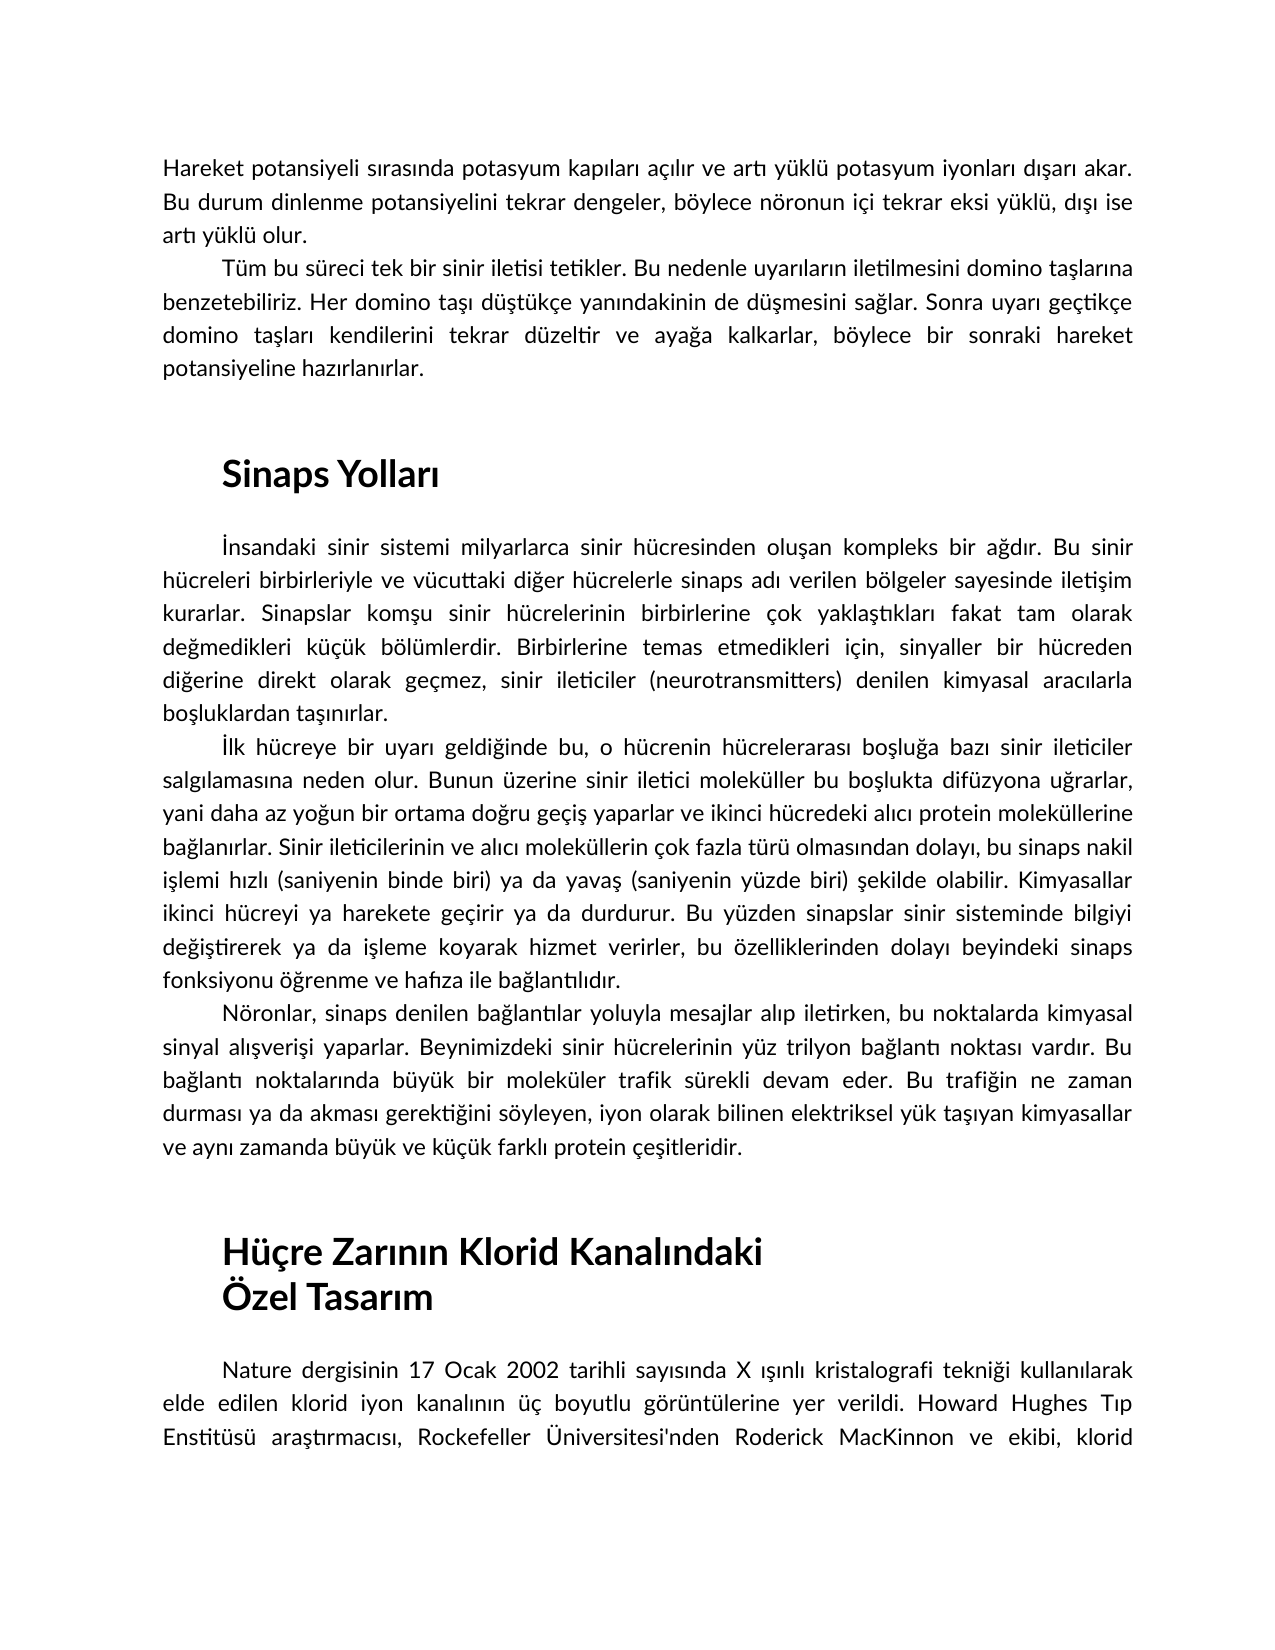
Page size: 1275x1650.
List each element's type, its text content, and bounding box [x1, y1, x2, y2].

text Hareket potansiyeli sırasında potasyum kapıları açılır ve artı yüklü potasyum iyonları dışarı akar. Bu durum dinlenme potansiyelini tekrar dengeler, böylece nöronun içi tekrar eksi yüklü, dışı ise artı yüklü olur. [162, 150, 1134, 250]
text Nature dergisinin 17 Ocak 2002 tarihli sayısında X ışınlı kristalografi tekniği kullanılarak elde edilen klorid iyon kanalının üç boyutlu görüntülerine yer verildi. Howard Hughes Tıp Enstitüsü araştırmacısı, Rockefeller Üniversitesi'nden Roderick MacKinnon ve ekibi, klorid [162, 1352, 1134, 1452]
subtitle Sinaps Yolları [162, 450, 1134, 495]
subtitle Özel Tasarım [162, 1273, 1134, 1318]
text Nöronlar, sinaps denilen bağlantılar yoluyla mesajlar alıp iletirken, bu noktalarda kimyasal sinyal alışverişi yaparlar. Beynimizdeki sinir hücrelerinin yüz trilyon bağlantı noktası vardır. Bu bağlantı noktalarında büyük bir moleküler trafik sürekli devam eder. Bu trafiğin ne zaman durması ya da akması gerektiğini söyleyen, iyon olarak bilinen elektriksel yük taşıyan kimyasallar ve aynı zamanda büyük ve küçük farklı protein çeşitleridir. [162, 995, 1134, 1162]
text İnsandaki sinir sistemi milyarlarca sinir hücresinden oluşan kompleks bir ağdır. Bu sinir hücreleri birbirleriyle ve vücuttaki diğer hücrelerle sinaps adı verilen bölgeler sayesinde iletişim kurarlar. Sinapslar komşu sinir hücrelerinin birbirlerine çok yaklaştıkları fakat tam olarak değmedikleri küçük bölümlerdir. Birbirlerine temas etmedikleri için, sinyaller bir hücreden diğerine direkt olarak geçmez, sinir ileticiler (neurotransmitters) denilen kimyasal aracılarla boşluklardan taşınırlar. [162, 528, 1134, 728]
text İlk hücreye bir uyarı geldiğinde bu, o hücrenin hücrelerarası boşluğa bazı sinir ileticiler salgılamasına neden olur. Bunun üzerine sinir iletici moleküller bu boşlukta difüzyona uğrarlar, yani daha az yoğun bir ortama doğru geçiş yaparlar ve ikinci hücredeki alıcı protein moleküllerine bağlanırlar. Sinir ileticilerinin ve alıcı moleküllerin çok fazla türü olmasından dolayı, bu sinaps nakil işlemi hızlı (saniyenin binde biri) ya da yavaş (saniyenin yüzde biri) şekilde olabilir. Kimyasallar ikinci hücreyi ya harekete geçirir ya da durdurur. Bu yüzden sinapslar sinir sisteminde bilgiyi değiştirerek ya da işleme koyarak hizmet verirler, bu özelliklerinden dolayı beyindeki sinaps fonksiyonu öğrenme ve hafıza ile bağlantılıdır. [162, 728, 1134, 995]
text Tüm bu süreci tek bir sinir iletisi tetikler. Bu nedenle uyarıların iletilmesini domino taşlarına benzetebiliriz. Her domino taşı düştükçe yanındakinin de düşmesini sağlar. Sonra uyarı geçtikçe domino taşları kendilerini tekrar düzeltir ve ayağa kalkarlar, böylece bir sonraki hareket potansiyeline hazırlanırlar. [162, 250, 1134, 383]
subtitle Hüçre Zarının Klorid Kanalındaki [162, 1228, 1134, 1273]
